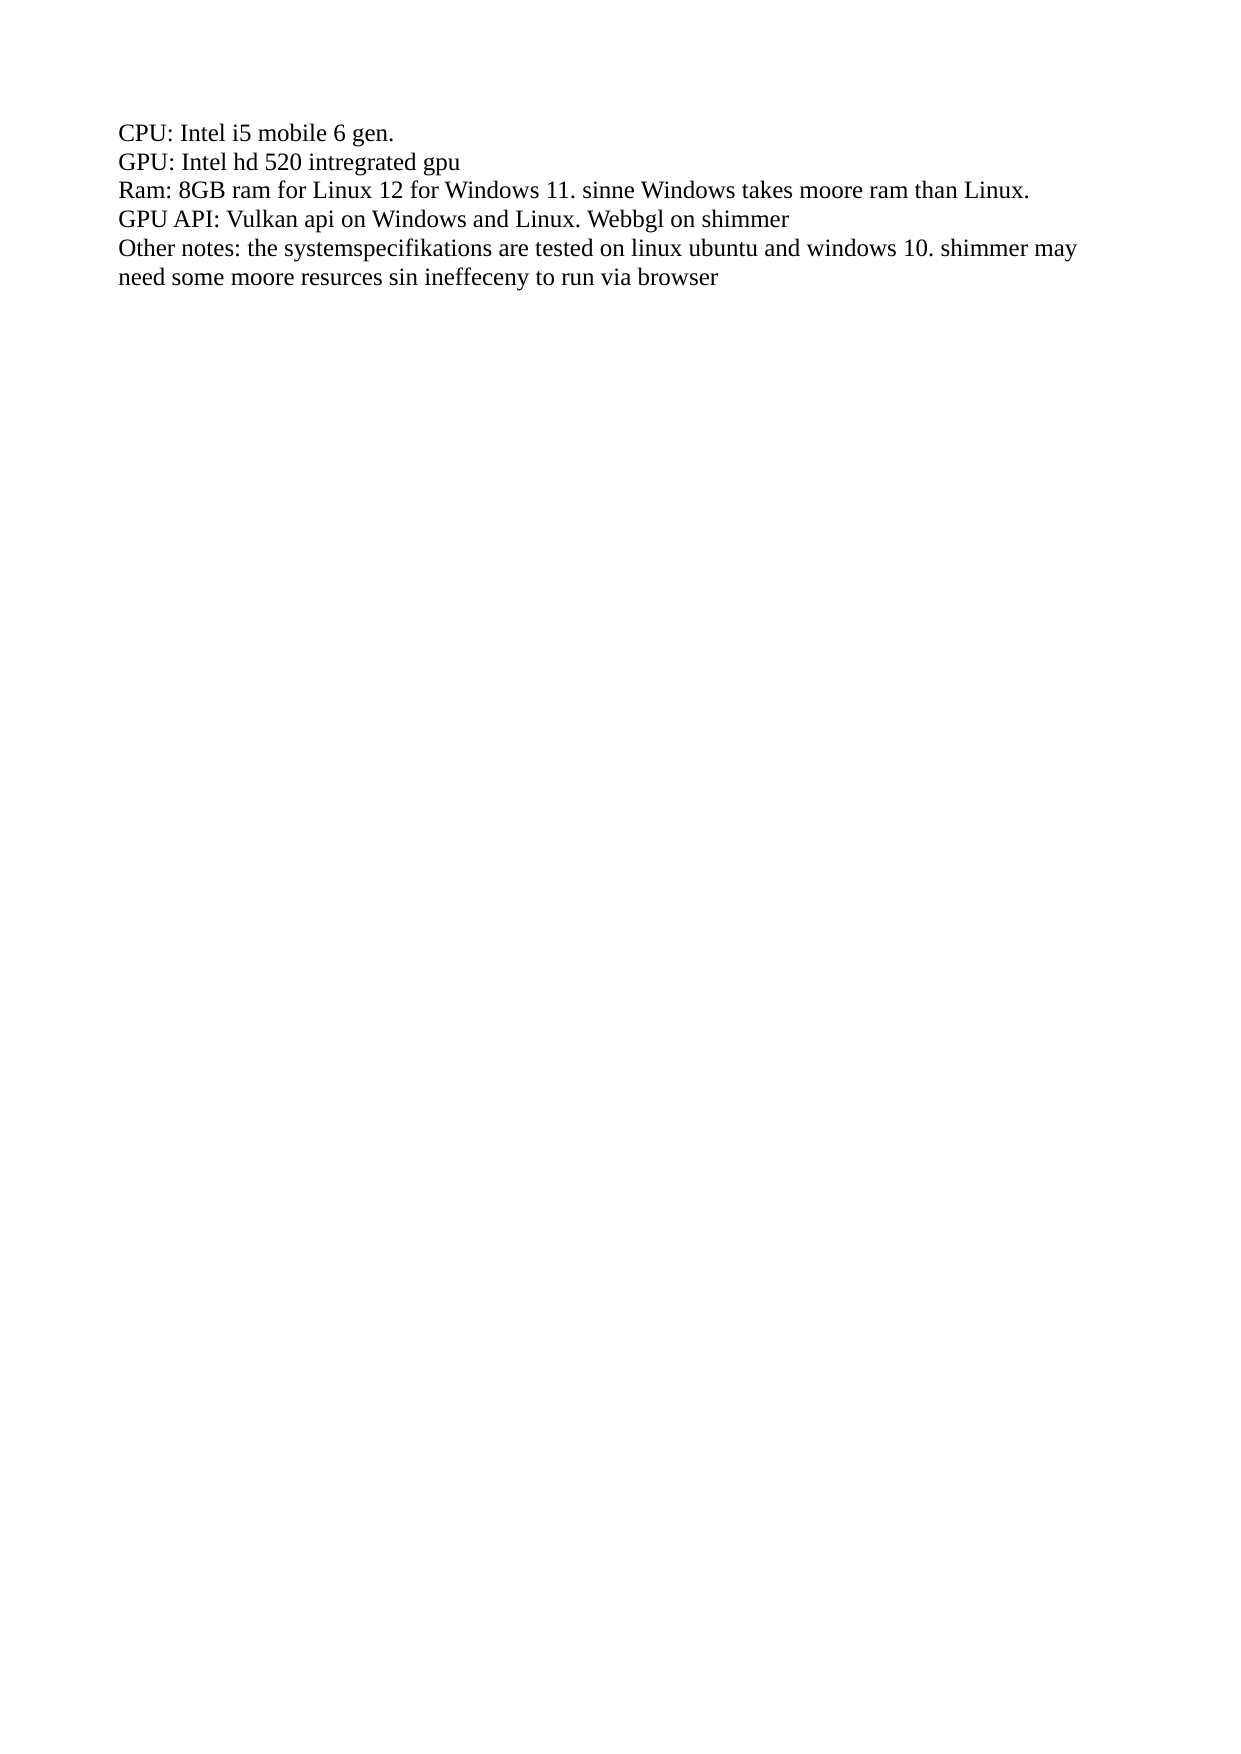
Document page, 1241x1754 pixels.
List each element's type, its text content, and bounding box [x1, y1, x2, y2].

text Other notes: the systemspecifikations are tested on linux ubuntu and windows 10. shimmer may need some moore resurces sin ineffeceny to run via browser [118, 233, 1122, 291]
text CPU: Intel i5 mobile 6 gen. [118, 118, 1122, 147]
text GPU API: Vulkan api on Windows and Linux. Webbgl on shimmer [118, 204, 1122, 233]
text GPU: Intel hd 520 intregrated gpu [118, 147, 1122, 176]
text Ram: 8GB ram for Linux 12 for Windows 11. sinne Windows takes moore ram than Linux. [118, 176, 1122, 204]
